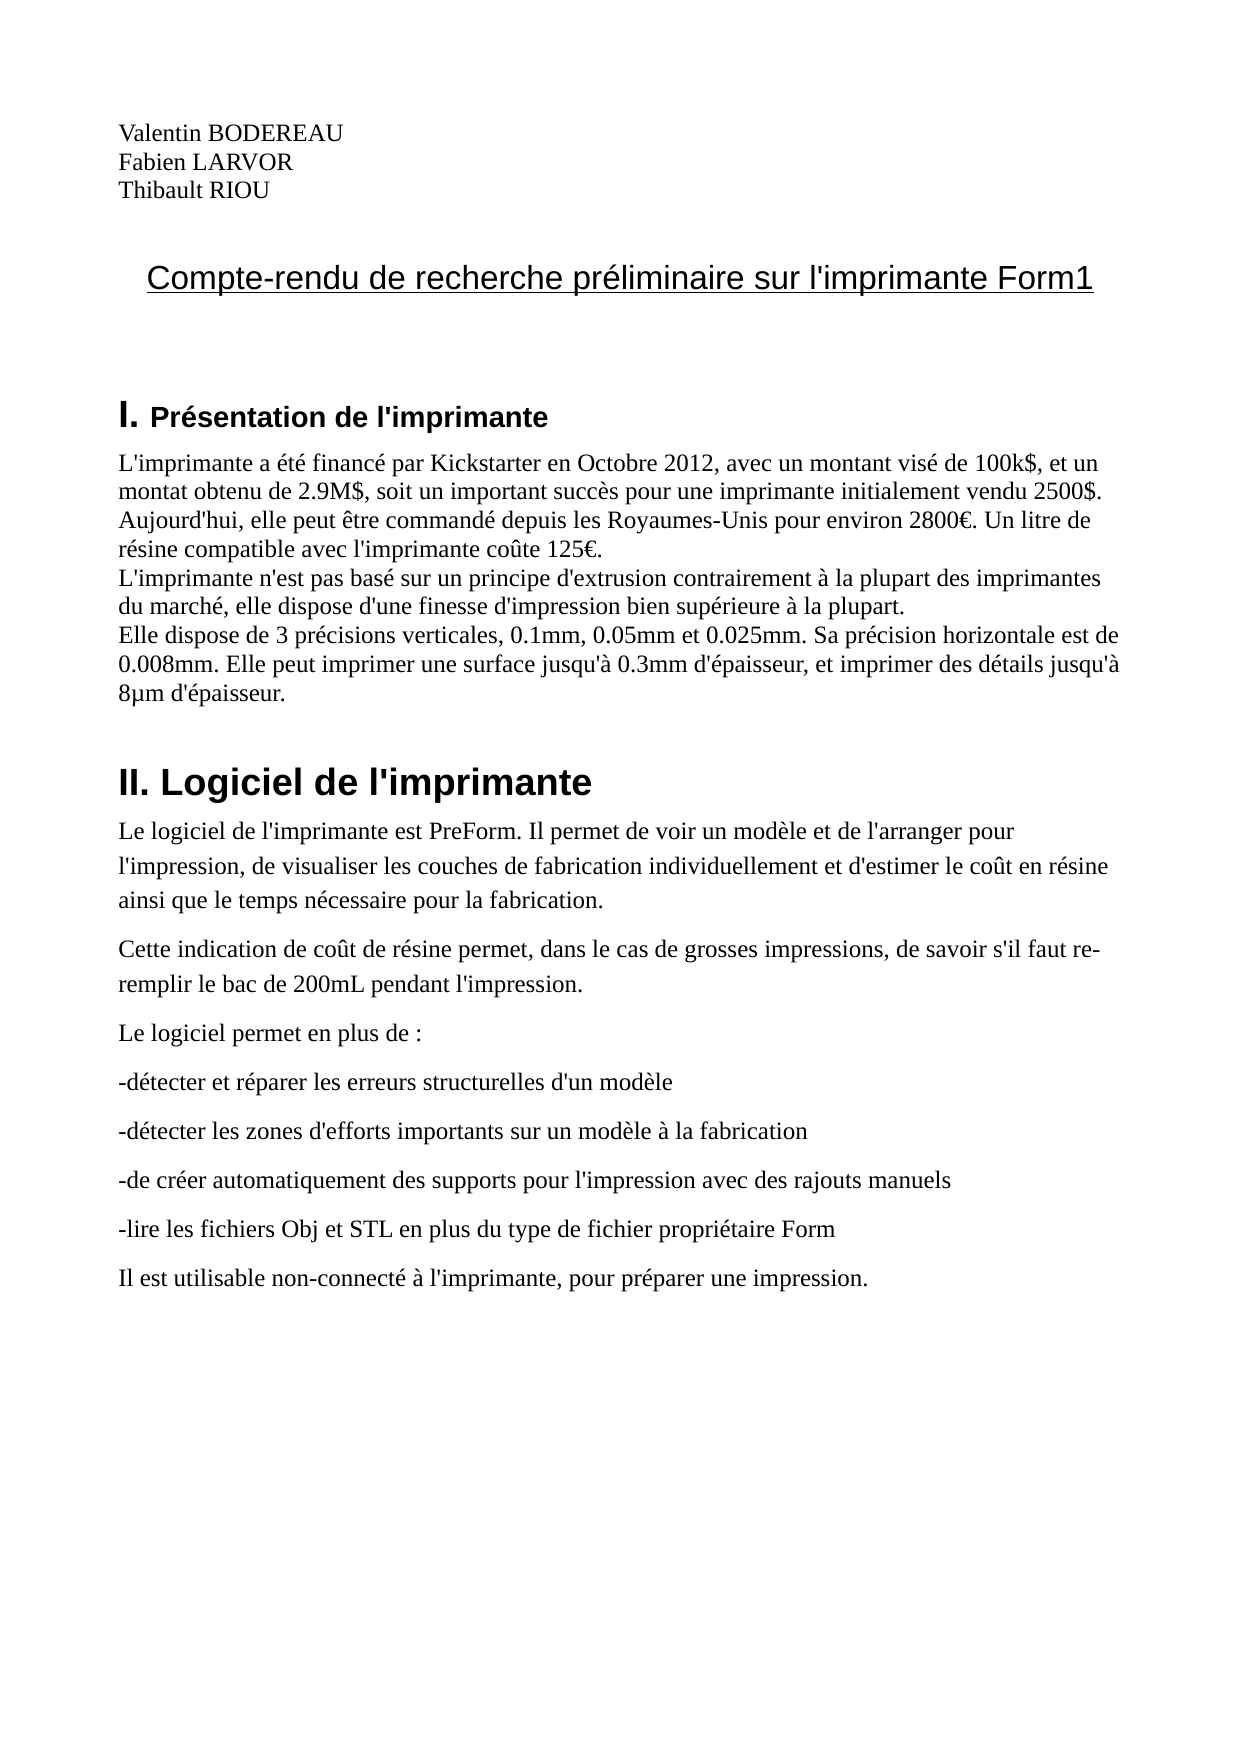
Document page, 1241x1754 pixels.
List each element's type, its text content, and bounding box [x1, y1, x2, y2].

text Thibault RIOU [118, 176, 1122, 204]
text Fabien LARVOR [118, 147, 1122, 176]
subtitle Compte-rendu de recherche préliminaire sur l'imprimante Form1 [118, 258, 1122, 297]
text L'imprimante n'est pas basé sur un principe d'extrusion contrairement à la plupart des imprimantes du marché, elle dispose d'une finesse d'impression bien supérieure à la plupart. [118, 563, 1122, 620]
text Le logiciel de l'imprimante est PreForm. Il permet de voir un modèle et de l'arranger pour l'impression, de visualiser les couches de fabrication individuellement et d'estimer le coût en résine ainsi que le temps nécessaire pour la fabrication. [118, 816, 1122, 914]
text -détecter les zones d'efforts importants sur un modèle à la fabrication [118, 1116, 1122, 1145]
text -de créer automatiquement des supports pour l'impression avec des rajouts manuels [118, 1165, 1122, 1194]
text Le logiciel permet en plus de : [118, 1018, 1122, 1047]
text Cette indication de coût de résine permet, dans le cas de grosses impressions, de savoir s'il faut re-remplir le bac de 200mL pendant l'impression. [118, 934, 1122, 998]
text -détecter et réparer les erreurs structurelles d'un modèle [118, 1067, 1122, 1096]
text L'imprimante a été financé par Kickstarter en Octobre 2012, avec un montant visé de 100k$, et un montat obtenu de 2.9M$, soit un important succès pour une imprimante initialement vendu 2500$. Aujourd'hui, elle peut être commandé depuis les Royaumes-Unis pour environ 2800€. Un litre de résine compatible avec l'imprimante coûte 125€. [118, 448, 1122, 563]
text -lire les fichiers Obj et STL en plus du type de fichier propriétaire Form [118, 1214, 1122, 1243]
text Il est utilisable non-connecté à l'imprimante, pour préparer une impression. [118, 1263, 1122, 1292]
text Valentin BODEREAU [118, 118, 1122, 147]
subtitle I. Présentation de l'imprimante [118, 392, 1122, 435]
text Elle dispose de 3 précisions verticales, 0.1mm, 0.05mm et 0.025mm. Sa précision horizontale est de 0.008mm. Elle peut imprimer une surface jusqu'à 0.3mm d'épaisseur, et imprimer des détails jusqu'à 8µm d'épaisseur. [118, 620, 1122, 706]
subtitle II. Logiciel de l'imprimante [118, 760, 1122, 804]
